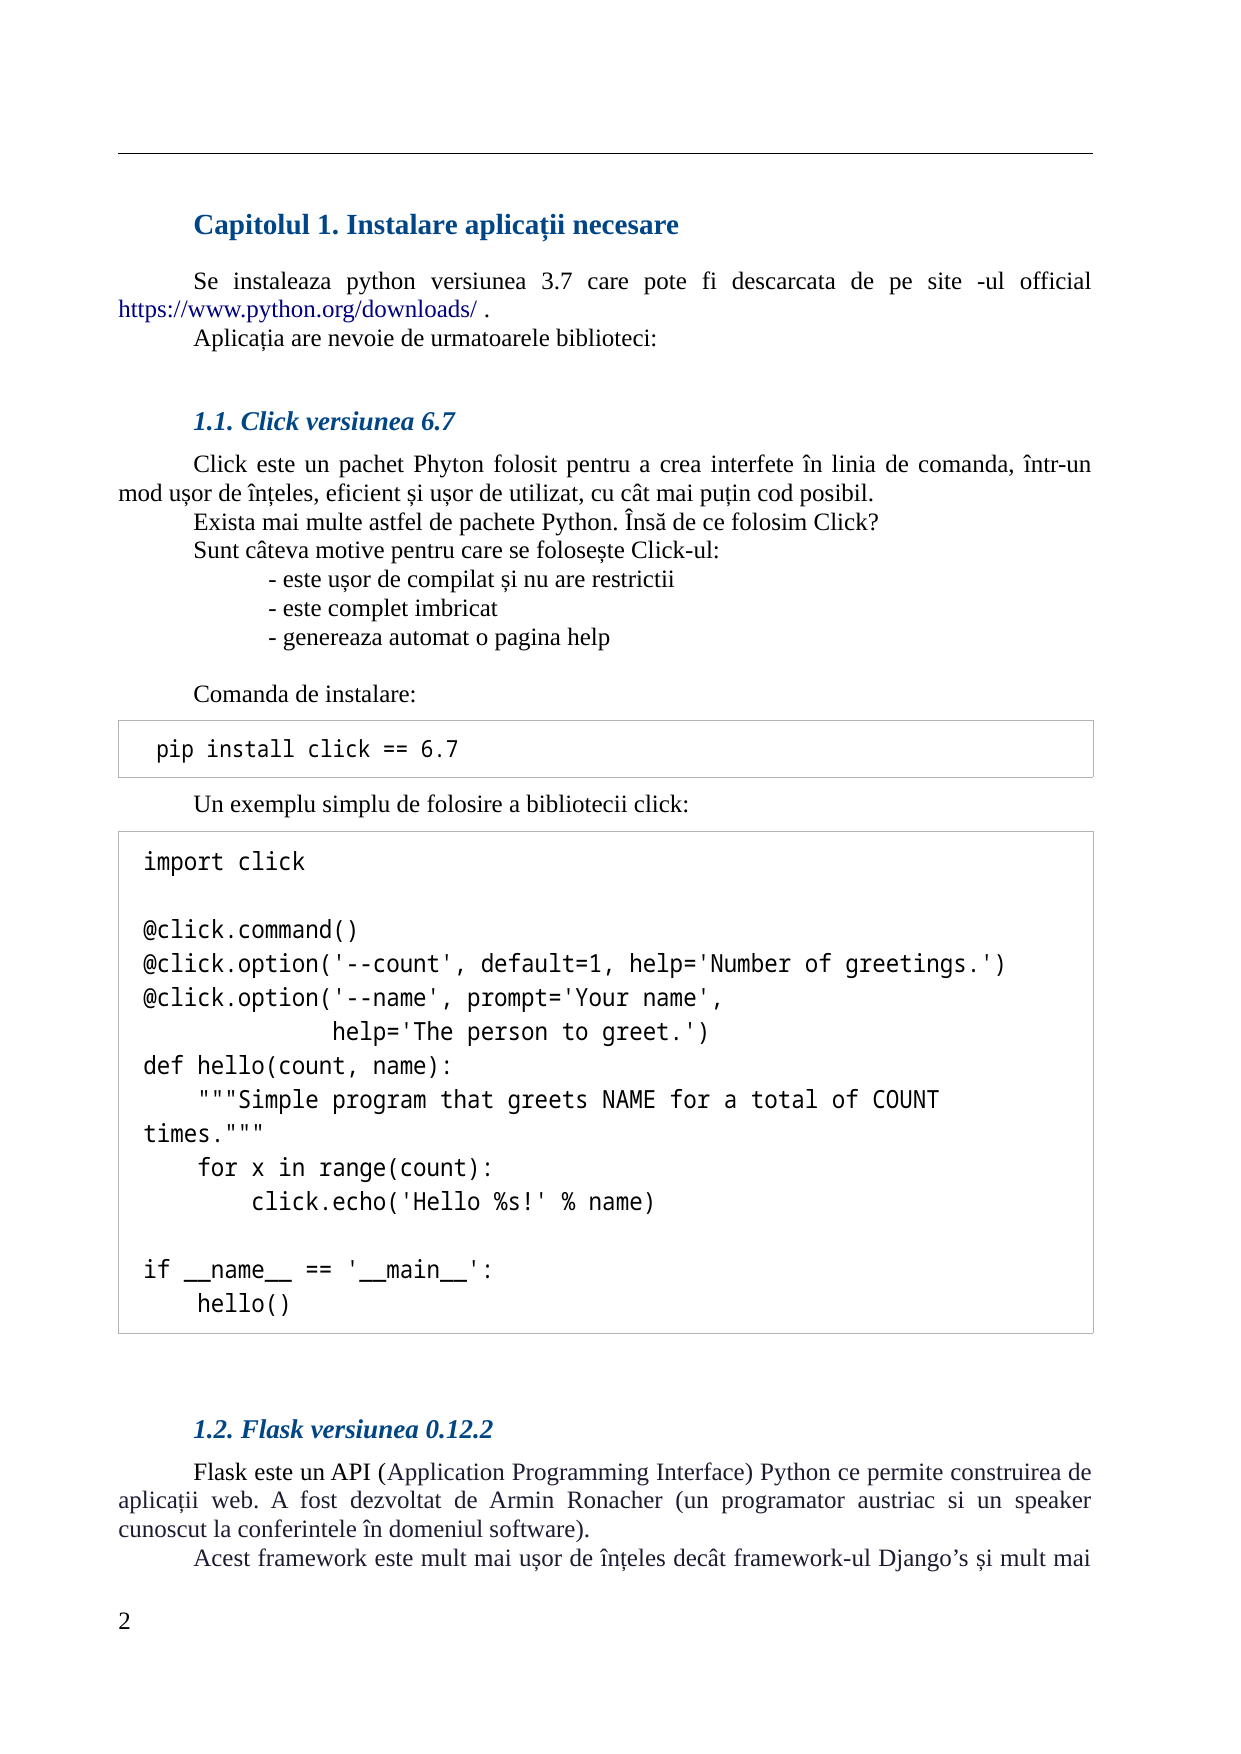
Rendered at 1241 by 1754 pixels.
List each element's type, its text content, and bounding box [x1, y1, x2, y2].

text - este ușor de compilat și nu are restrictii [118, 564, 1093, 593]
subtitle Flask versiunea 0.12.2 [193, 1413, 1093, 1444]
text - genereaza automat o pagina help [118, 622, 1093, 650]
text - este complet imbricat [118, 593, 1093, 622]
text @click.command() [119, 899, 1093, 933]
subtitle Click versiunea 6.7 [193, 406, 1093, 437]
text for x in range(count): [119, 1137, 1093, 1171]
text click.echo('Hello %s!' % name) [119, 1171, 1093, 1218]
text Acest framework este mult mai ușor de înțeles decât framework-ul Django’s și mult mai [118, 1543, 1093, 1572]
subtitle Instalare aplicații necesare [118, 207, 1093, 241]
text def hello(count, name): [119, 1035, 1093, 1069]
text @click.option('--count', default=1, help='Number of greetings.') [119, 933, 1093, 967]
text Sunt câteva motive pentru care se folosește Click-ul: [118, 535, 1093, 564]
text Comanda de instalare: [118, 679, 1093, 708]
text pip install click == 6.7 [119, 721, 1093, 777]
text Click este un pachet Phyton folosit pentru a crea interfete în linia de comanda, într-un mod ușor de înțeles, eficient și ușor de utilizat, cu cât mai puțin cod posibil. [118, 449, 1093, 507]
text hello() [119, 1273, 1093, 1333]
text if __name__ == '__main__': [119, 1239, 1093, 1273]
text Exista mai multe astfel de pachete Python. Însă de ce folosim Click? [118, 507, 1093, 535]
text @click.option('--name', prompt='Your name', [119, 967, 1093, 1001]
text Se instaleaza python versiunea 3.7 care pote fi descarcata de pe site -ul official https://www.python.org/downloads/ . [118, 266, 1093, 323]
text Un exemplu simplu de folosire a bibliotecii click: [118, 789, 1093, 818]
text Aplicația are nevoie de urmatoarele biblioteci: [118, 323, 1093, 352]
text """Simple program that greets NAME for a total of COUNT times.""" [119, 1069, 1093, 1137]
text import click [119, 832, 1093, 877]
text Flask este un API (Application Programming Interface) Python ce permite construirea de aplicații web. A fost dezvoltat de Armin Ronacher (un programator austriac si un speaker cunoscut la conferintele în domeniul software). [118, 1457, 1093, 1543]
text help='The person to greet.') [119, 1001, 1093, 1035]
